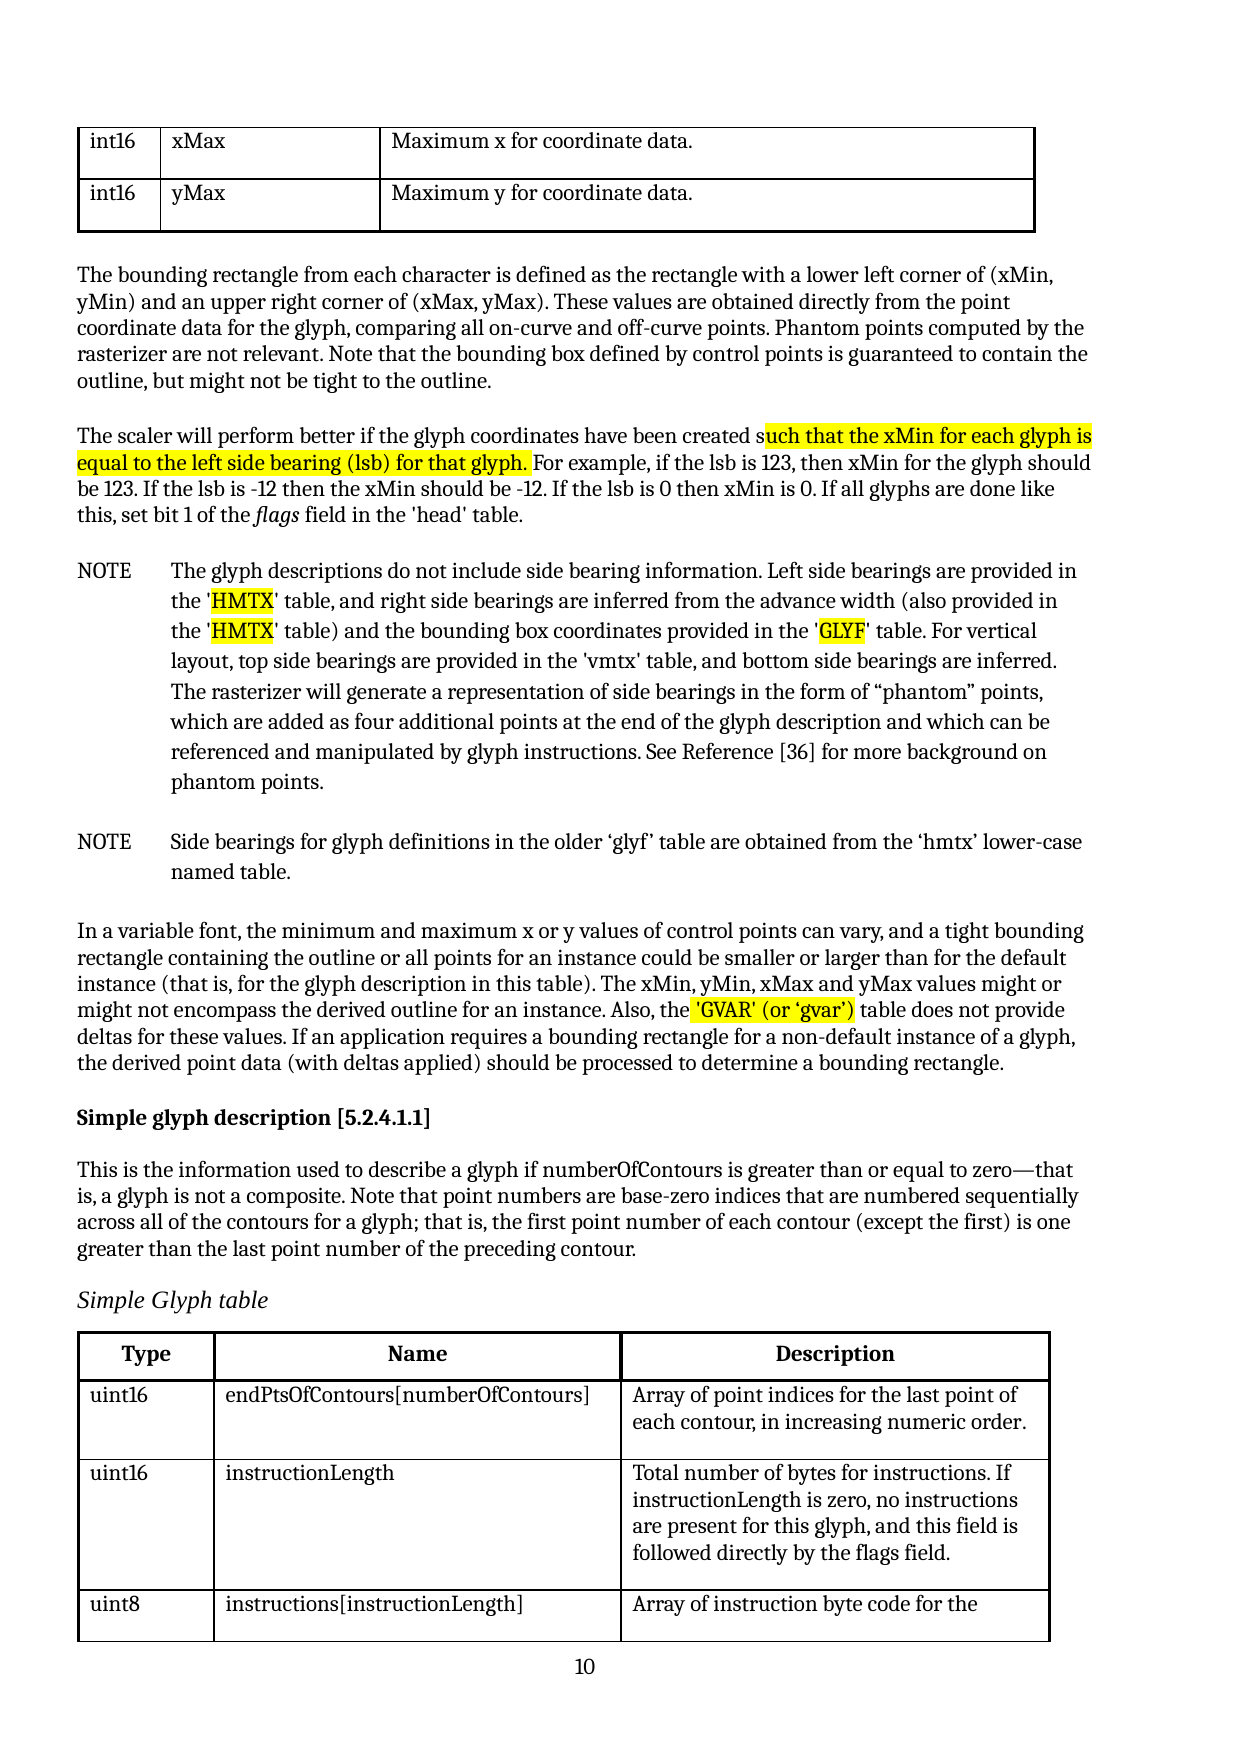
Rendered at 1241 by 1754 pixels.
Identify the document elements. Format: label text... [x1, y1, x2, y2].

table_cell yMax [161, 180, 379, 230]
text Simple Glyph table [77, 1285, 1093, 1314]
table_cell Array of point indices for the last point of each contour, in increasing numeric order. [622, 1382, 1048, 1459]
table_cell Maximum y for coordinate data. [381, 180, 1033, 230]
text NOTE The glyph descriptions do not include side bearing information. Left side bearings are provided in the 'HMTX' table, and right side bearings are inferred from the advance width (also provided in the 'HMTX' table) and the bounding box coordinates provided in the 'GLYF' table. For vertical layout, top side bearings are provided in the 'vmtx' table, and bottom side bearings are inferred. The rasterizer will generate a representation of side bearings in the form of “phantom” points, which are added as four additional points at the end of the glyph description and which can be referenced and manipulated by glyph instructions. See Reference [36] for more background on phantom points. [77, 558, 1093, 796]
table_cell Maximum x for coordinate data. [381, 128, 1033, 178]
text This is the information used to describe a glyph if numberOfContours is greater than or equal to zero—that is, a glyph is not a composite. Note that point numbers are base-zero indices that are numbered sequentially across all of the contours for a glyph; that is, the first point number of each contour (except the first) is one greater than the last point number of the preceding contour. [77, 1156, 1093, 1262]
table_cell instructionLength [215, 1460, 620, 1589]
table_cell Array of instruction byte code for the [622, 1591, 1048, 1641]
table_cell instructions[instructionLength] [215, 1591, 620, 1641]
table_cell endPtsOfContours[numberOfContours] [215, 1382, 620, 1459]
table_cell Total number of bytes for instructions. If instructionLength is zero, no instructions are present for this glyph, and this field is followed directly by the flags field. [622, 1460, 1048, 1589]
table_cell int16 [80, 128, 160, 178]
table_cell xMax [161, 128, 379, 178]
table_header Type [80, 1334, 213, 1379]
table_cell uint16 [80, 1382, 213, 1459]
text The scaler will perform better if the glyph coordinates have been created such that the xMin for each glyph is equal to the left side bearing (lsb) for that glyph. For example, if the lsb is 123, then xMin for the glyph should be 123. If the lsb is -12 then the xMin should be -12. If the lsb is 0 then xMin is 0. If all glyphs are done like this, set bit 1 of the flags field in the 'head' table. [77, 423, 1093, 528]
table_cell uint16 [80, 1460, 213, 1589]
table_header Name [216, 1334, 619, 1379]
table_cell int16 [80, 180, 160, 230]
table_cell uint8 [80, 1591, 213, 1641]
subtitle Simple glyph description [5.2.4.1.1] [77, 1105, 1093, 1132]
text NOTE Side bearings for glyph definitions in the older ‘glyf’ table are obtained from the ‘hmtx’ lower-case named table. [77, 828, 1093, 885]
text In a variable font, the minimum and maximum x or y values of control points can vary, and a tight bounding rectangle containing the outline or all points for an instance could be smaller or larger than for the default instance (that is, for the glyph description in this table). The xMin, yMin, xMax and yMax values might or might not encompass the derived outline for an instance. Also, the 'GVAR' (or ‘gvar’) table does not provide deltas for these values. If an application requires a bounding rectangle for a non-default instance of a glyph, the derived point data (with deltas applied) should be processed to determine a bounding rectangle. [77, 918, 1093, 1076]
table_header Description [623, 1334, 1048, 1379]
text The bounding rectangle from each character is defined as the rectangle with a lower left corner of (xMin, yMin) and an upper right corner of (xMax, yMax). These values are obtained directly from the point coordinate data for the glyph, comparing all on-curve and off-curve points. Phantom points computed by the rasterizer are not relevant. Note that the bounding box defined by control points is guaranteed to contain the outline, but might not be tight to the outline. [77, 262, 1093, 394]
